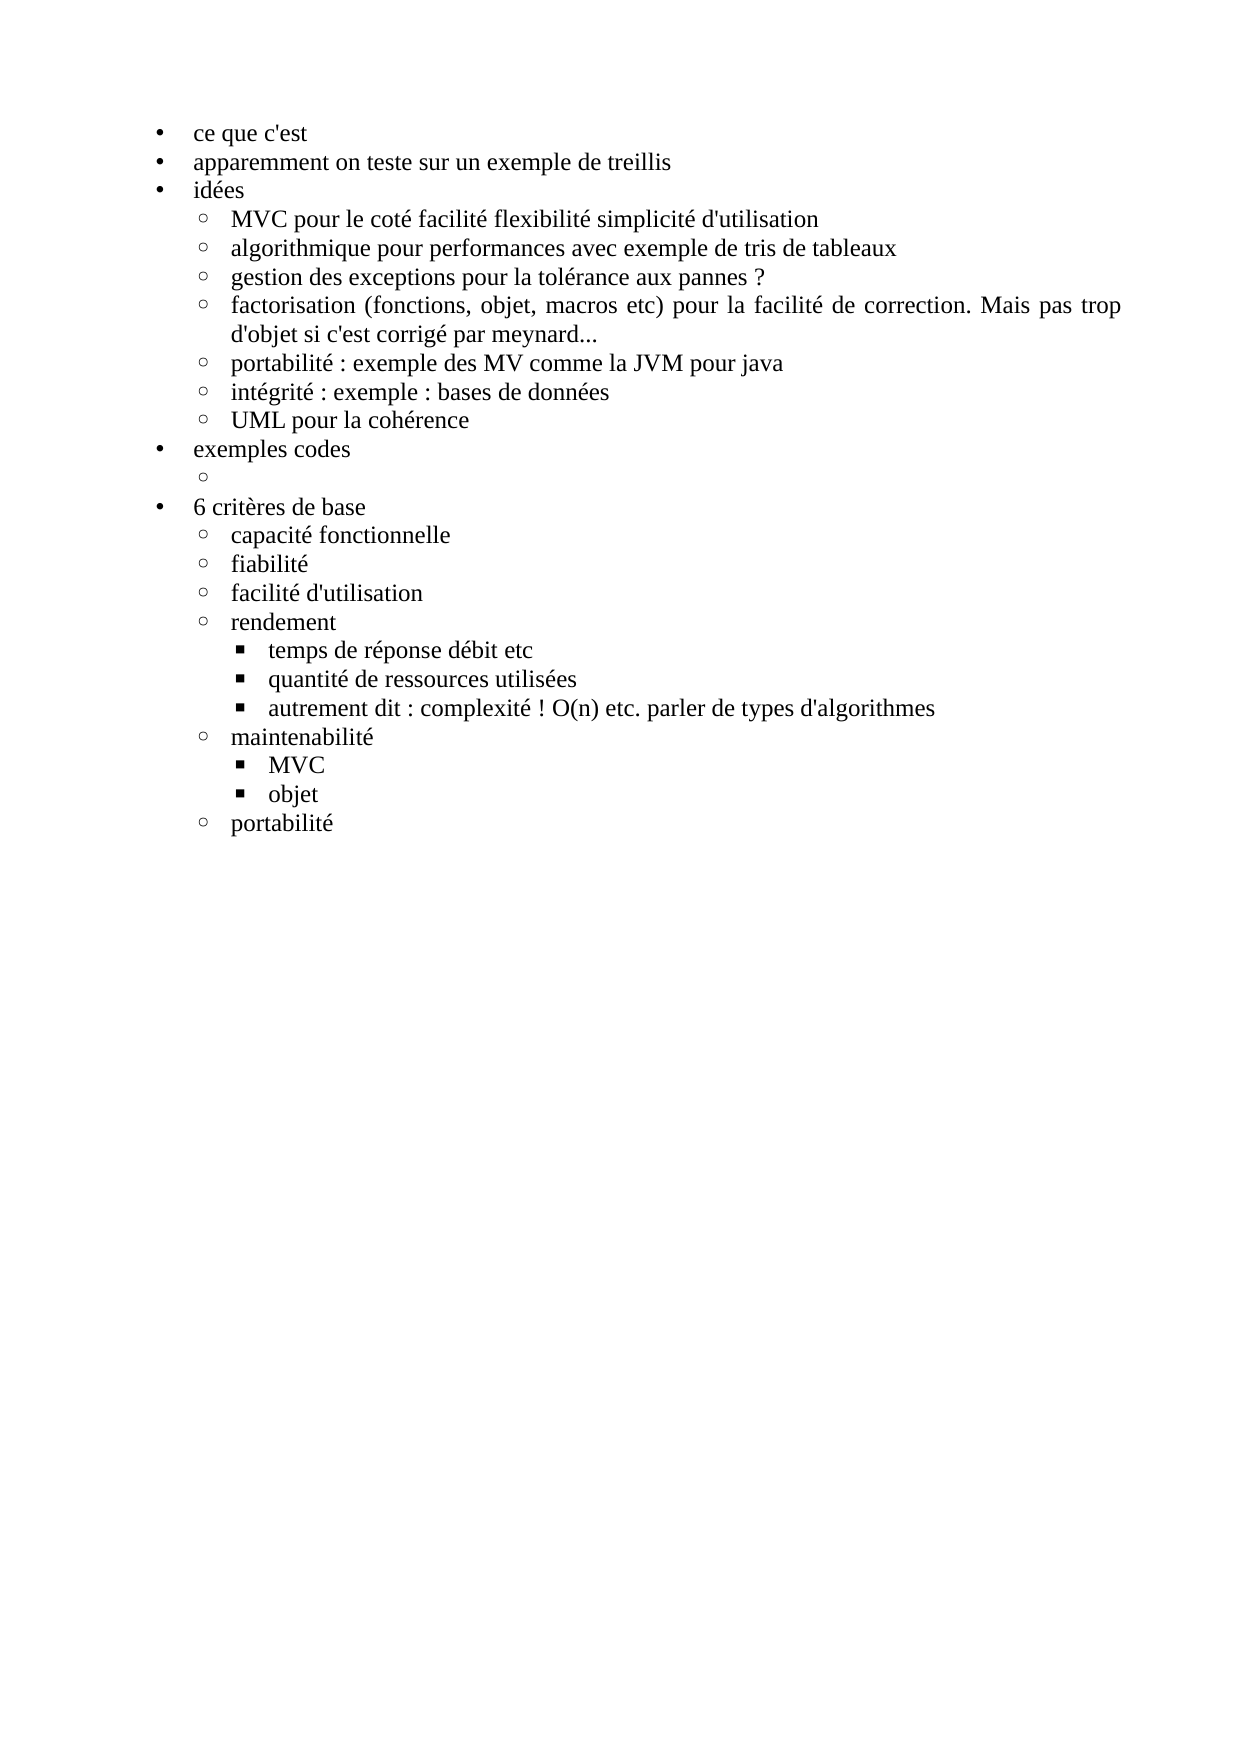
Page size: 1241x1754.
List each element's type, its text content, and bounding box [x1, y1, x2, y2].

list apparemment on teste sur un exemple de treillis [156, 147, 1122, 176]
list ce que c'est [156, 118, 1122, 147]
list MVC [231, 751, 1122, 779]
list portabilité [193, 808, 1122, 837]
list idées [156, 176, 1122, 204]
list intégrité : exemple : bases de données [193, 377, 1122, 406]
list factorisation (fonctions, objet, macros etc) pour la facilité de correction. Mais pas trop d'objet si c'est corrigé par meynard... [193, 291, 1122, 348]
list 6 critères de base [156, 492, 1122, 521]
list quantité de ressources utilisées [231, 664, 1122, 693]
list gestion des exceptions pour la tolérance aux pannes ? [193, 262, 1122, 291]
list facilité d'utilisation [193, 578, 1122, 607]
list temps de réponse débit etc [231, 636, 1122, 664]
list rendement [193, 607, 1122, 636]
list objet [231, 779, 1122, 808]
list fiabilité [193, 549, 1122, 578]
list autrement dit : complexité ! O(n) etc. parler de types d'algorithmes [231, 693, 1122, 722]
list algorithmique pour performances avec exemple de tris de tableaux [193, 233, 1122, 262]
list maintenabilité [193, 722, 1122, 751]
list exemples codes [156, 434, 1122, 463]
list portabilité : exemple des MV comme la JVM pour java [193, 348, 1122, 377]
list UML pour la cohérence [193, 406, 1122, 434]
list capacité fonctionnelle [193, 521, 1122, 549]
list MVC pour le coté facilité flexibilité simplicité d'utilisation [193, 204, 1122, 233]
